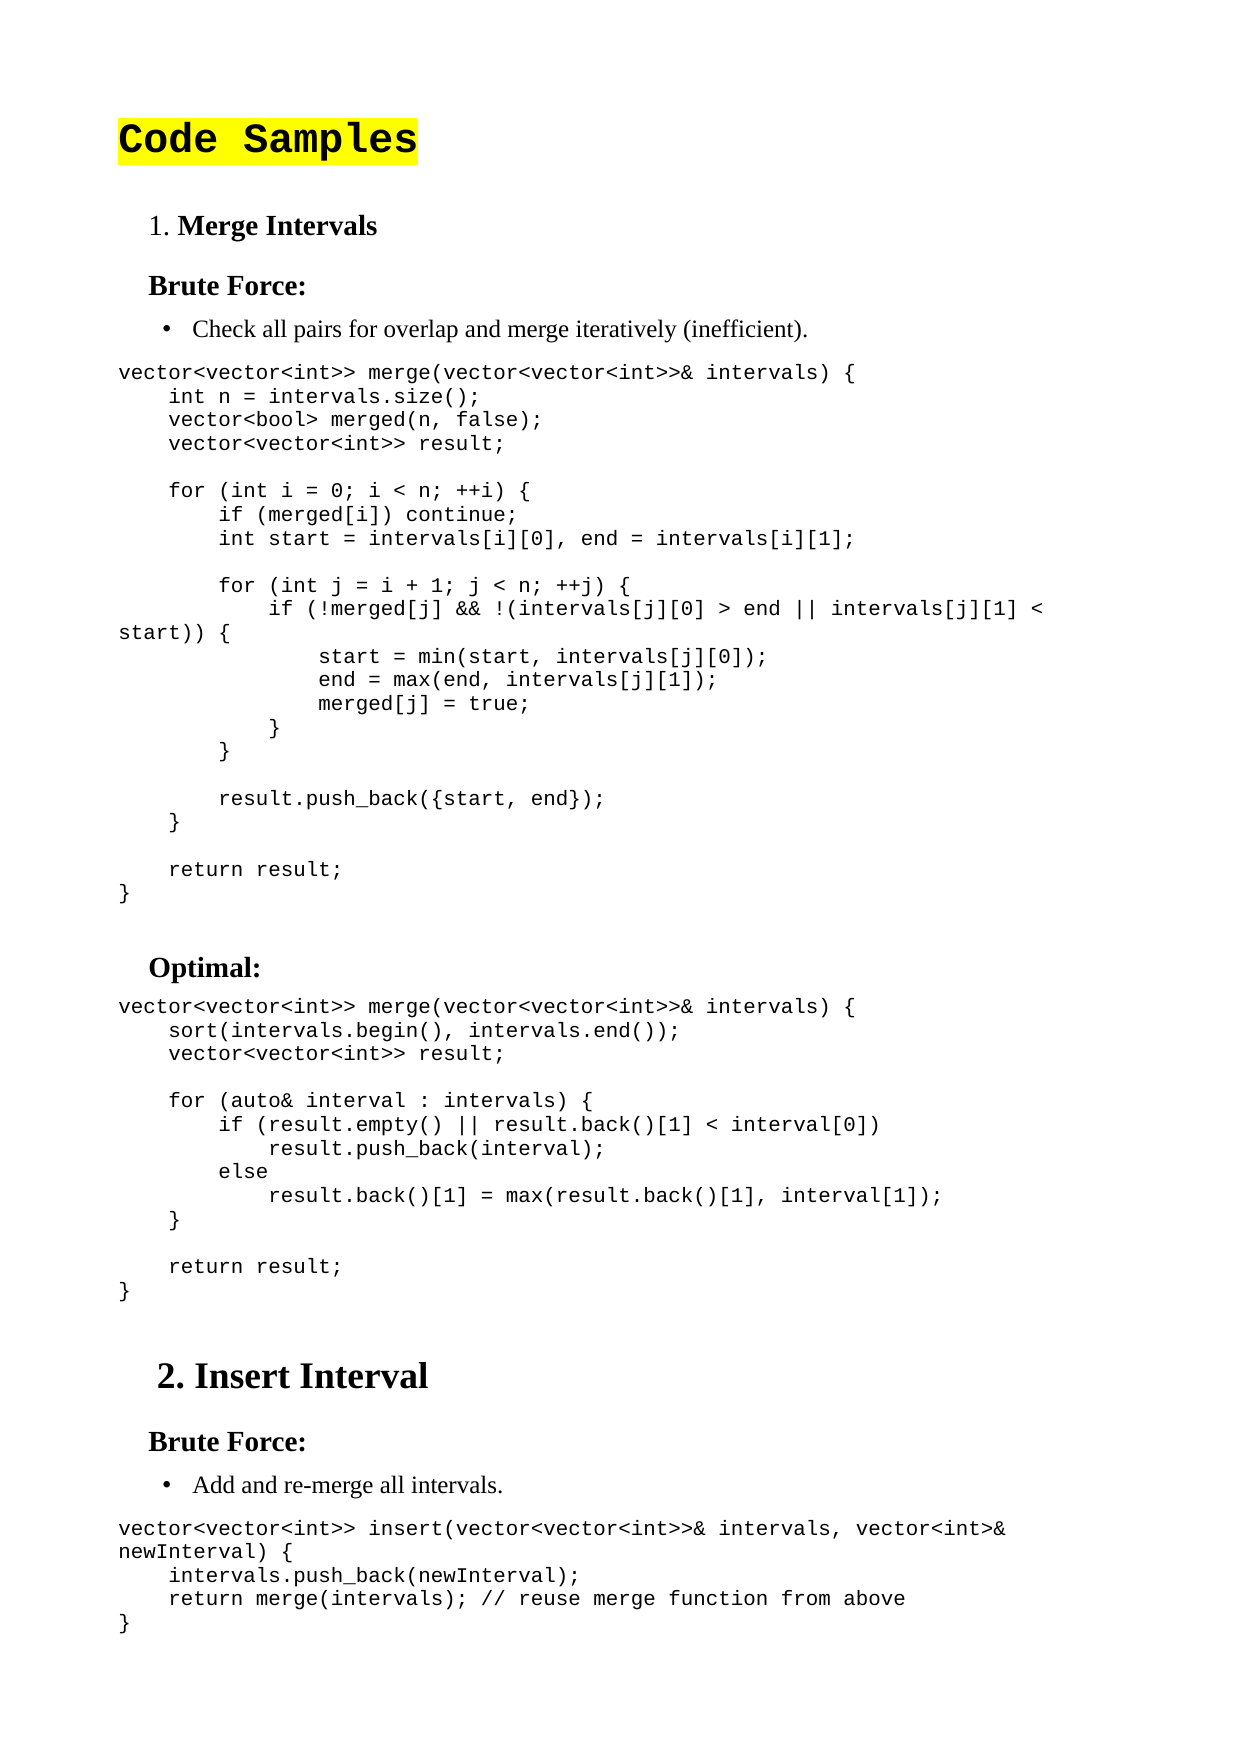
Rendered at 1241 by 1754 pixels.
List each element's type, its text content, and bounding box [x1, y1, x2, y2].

text if (result.empty() || result.back()[1] < interval[0]) [118, 1114, 1122, 1138]
text merged[j] = true; [118, 693, 1122, 717]
text result.back()[1] = max(result.back()[1], interval[1]); [118, 1185, 1122, 1209]
text if (merged[i]) continue; [118, 504, 1122, 527]
text } [118, 1280, 1122, 1303]
subtitle ✅ 2. Insert Interval [118, 1354, 1122, 1397]
list Check all pairs for overlap and merge iteratively (inefficient). [162, 314, 1122, 343]
text } [118, 717, 1122, 740]
text result.push_back({start, end}); [118, 788, 1122, 811]
text } [118, 811, 1122, 835]
text } [118, 1612, 1122, 1636]
subtitle 🔴 Brute Force: [118, 1424, 1122, 1457]
text else [118, 1161, 1122, 1185]
text for (auto& interval : intervals) { [118, 1091, 1122, 1114]
subtitle ✅ Optimal: [118, 950, 1122, 983]
text int n = intervals.size(); [118, 386, 1122, 409]
text int start = intervals[i][0], end = intervals[i][1]; [118, 527, 1122, 551]
text intervals.push_back(newInterval); [118, 1565, 1122, 1588]
text return result; [118, 1256, 1122, 1280]
text vector<vector<int>> insert(vector<vector<int>>& intervals, vector<int>& newInterval) { [118, 1517, 1122, 1565]
text return merge(intervals); // reuse merge function from above [118, 1588, 1122, 1612]
text vector<vector<int>> result; [118, 433, 1122, 457]
text result.push_back(interval); [118, 1138, 1122, 1161]
list Add and re-merge all intervals. [162, 1470, 1122, 1499]
text vector<vector<int>> merge(vector<vector<int>>& intervals) { [118, 362, 1122, 386]
text } [118, 740, 1122, 764]
text Code Samples [118, 118, 1122, 165]
text vector<bool> merged(n, false); [118, 409, 1122, 433]
text } [118, 882, 1122, 906]
text for (int i = 0; i < n; ++i) { [118, 480, 1122, 504]
text for (int j = i + 1; j < n; ++j) { [118, 575, 1122, 598]
text vector<vector<int>> result; [118, 1043, 1122, 1067]
text if (!merged[j] && !(intervals[j][0] > end || intervals[j][1] < start)) { [118, 598, 1122, 646]
text } [118, 1209, 1122, 1232]
text vector<vector<int>> merge(vector<vector<int>>& intervals) { [118, 996, 1122, 1019]
subtitle 🔴 Brute Force: [118, 268, 1122, 302]
subtitle ✅ 1. Merge Intervals [118, 208, 1122, 241]
text sort(intervals.begin(), intervals.end()); [118, 1019, 1122, 1043]
text start = min(start, intervals[j][0]); [118, 646, 1122, 669]
text end = max(end, intervals[j][1]); [118, 669, 1122, 693]
text return result; [118, 858, 1122, 882]
